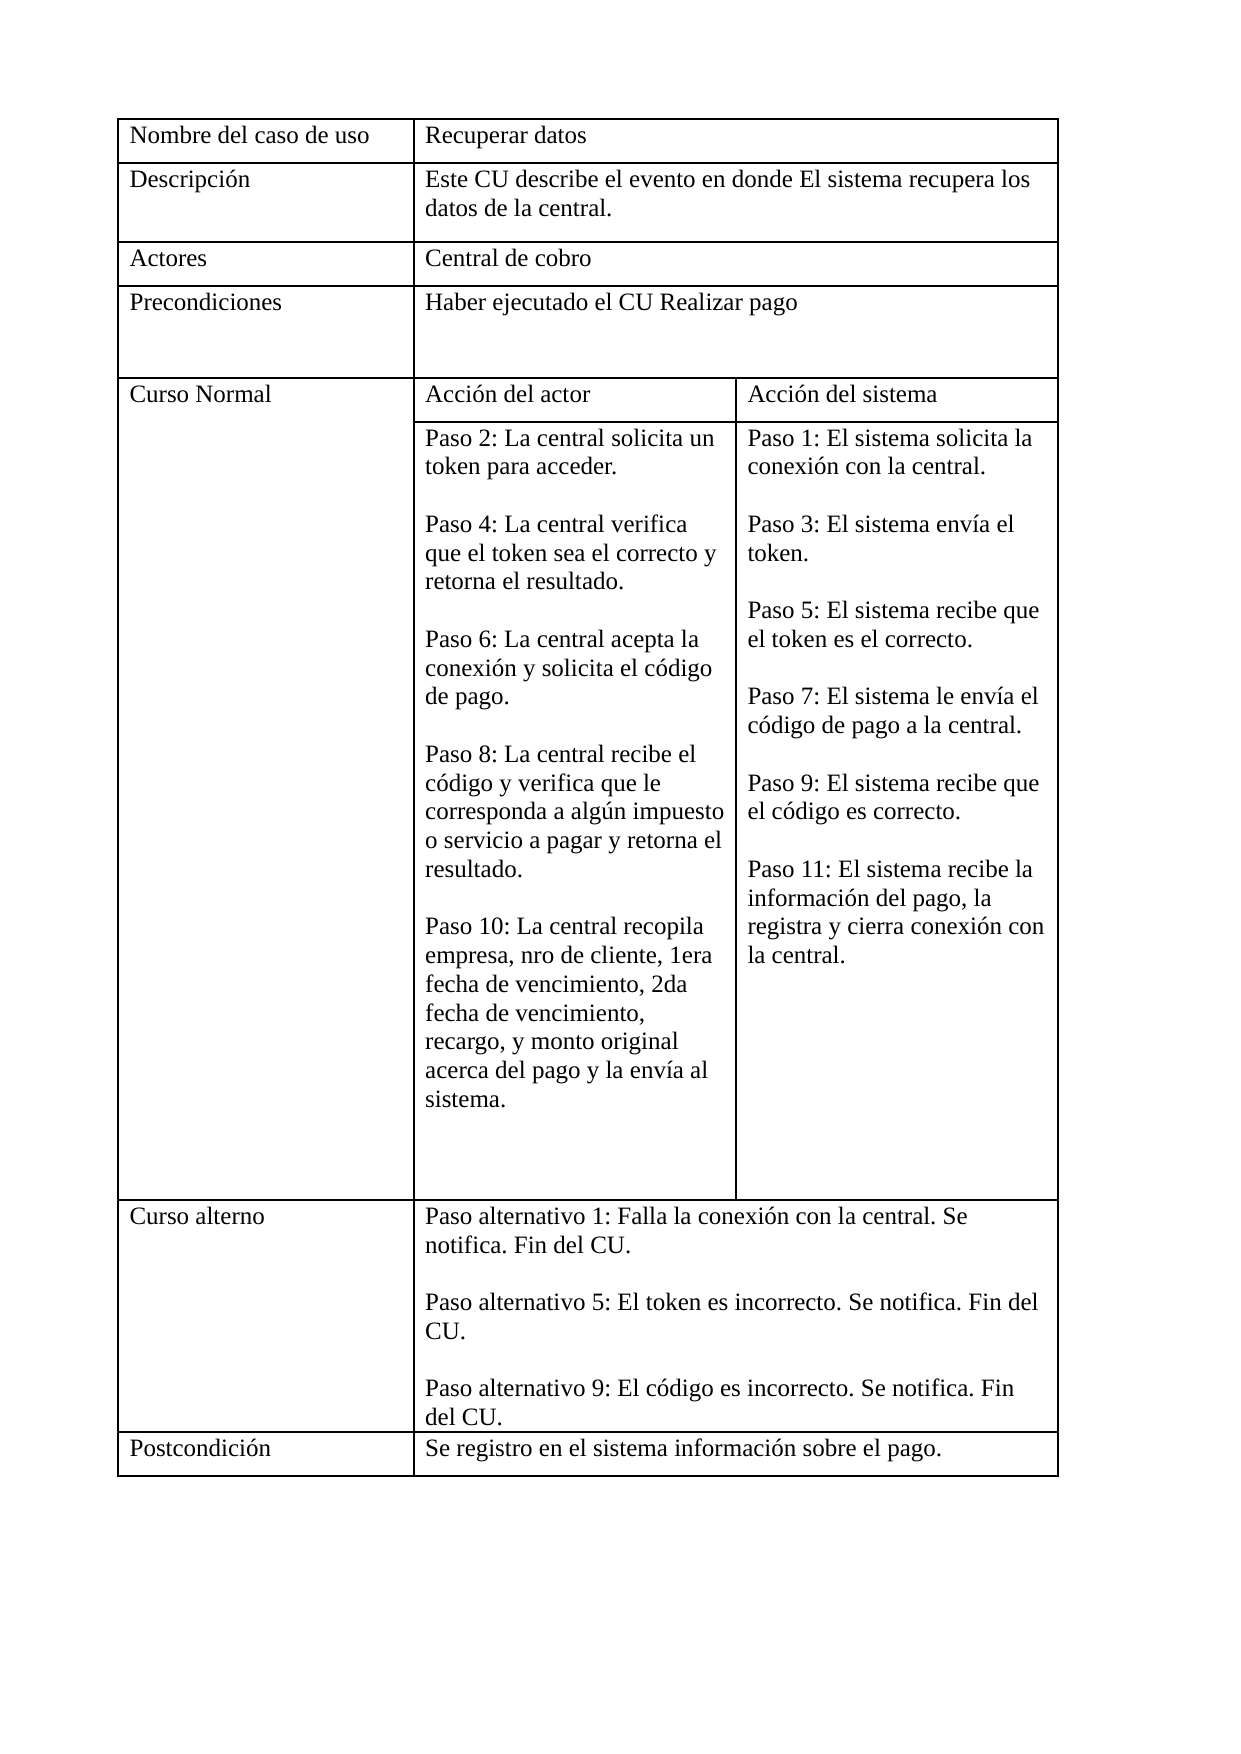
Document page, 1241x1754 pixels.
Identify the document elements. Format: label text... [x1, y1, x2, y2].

table_cell Descripción [119, 164, 413, 241]
table_cell Paso alternativo 1: Falla la conexión con la central. Se notifica. Fin del CU. Paso alternativo 5: El token es incorrecto. Se notifica. Fin del CU. Paso alternativo 9: El código es incorrecto. Se notifica. Fin del CU. [415, 1201, 1057, 1431]
table_cell Actores [119, 243, 413, 285]
table_cell Paso 1: El sistema solicita la conexión con la central. Paso 3: El sistema envía el token. Paso 5: El sistema recibe que el token es el correcto. Paso 7: El sistema le envía el código de pago a la central. Paso 9: El sistema recibe que el código es correcto. Paso 11: El sistema recibe la información del pago, la registra y cierra conexión con la central. [737, 423, 1057, 1199]
table_cell Curso alterno [119, 1201, 413, 1431]
table_cell Curso Normal [119, 379, 413, 1199]
table_cell Este CU describe el evento en donde El sistema recupera los datos de la central. [415, 164, 1057, 241]
table_header Recuperar datos [415, 120, 1057, 162]
table_cell Se registro en el sistema información sobre el pago. [415, 1433, 1057, 1475]
table_cell Precondiciones [119, 287, 413, 377]
table_cell Acción del actor [415, 379, 735, 421]
table_cell Postcondición [119, 1433, 413, 1475]
table_cell Acción del sistema [737, 379, 1057, 421]
table_header Nombre del caso de uso [119, 120, 413, 162]
table_cell Paso 2: La central solicita un token para acceder. Paso 4: La central verifica que el token sea el correcto y retorna el resultado. Paso 6: La central acepta la conexión y solicita el código de pago. Paso 8: La central recibe el código y verifica que le corresponda a algún impuesto o servicio a pagar y retorna el resultado. Paso 10: La central recopila empresa, nro de cliente, 1era fecha de vencimiento, 2da fecha de vencimiento, recargo, y monto original acerca del pago y la envía al sistema. [415, 423, 735, 1199]
table_cell Haber ejecutado el CU Realizar pago [415, 287, 1057, 377]
table_cell Central de cobro [415, 243, 1057, 285]
